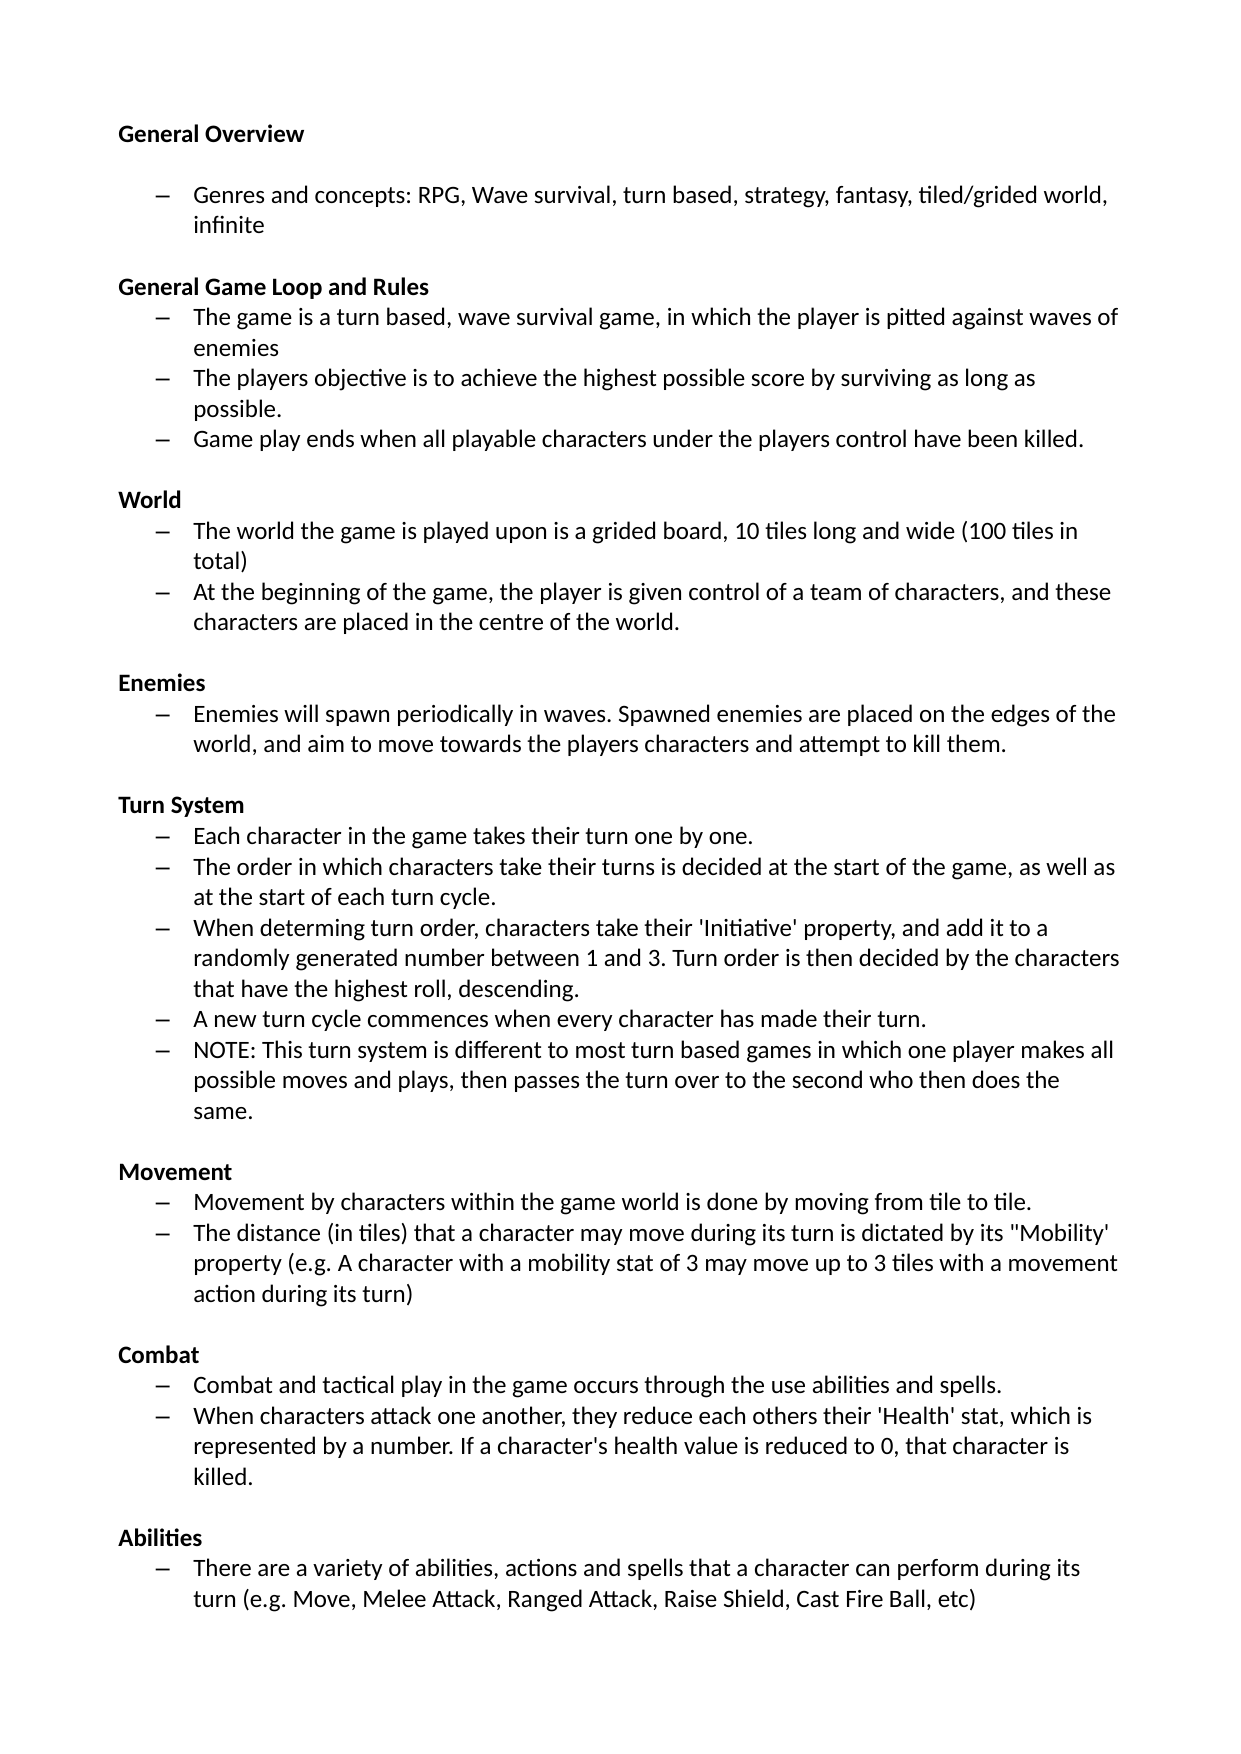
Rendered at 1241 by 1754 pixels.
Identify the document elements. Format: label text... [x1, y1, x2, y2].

list Movement by characters within the game world is done by moving from tile to tile. [156, 1186, 1122, 1217]
list When characters attack one another, they reduce each others their 'Health' stat, which is represented by a number. If a character's health value is reduced to 0, that character is killed. [156, 1400, 1122, 1492]
list There are a variety of abilities, actions and spells that a character can perform during its turn (e.g. Move, Melee Attack, Ranged Attack, Raise Shield, Cast Fire Ball, etc) [156, 1553, 1122, 1614]
list A new turn cycle commences when every character has made their turn. [156, 1003, 1122, 1034]
text General Game Loop and Rules [118, 271, 1122, 301]
list The order in which characters take their turns is decided at the start of the game, as well as at the start of each turn cycle. [156, 851, 1122, 912]
list The world the game is played upon is a grided board, 10 tiles long and wide (100 tiles in total) [156, 515, 1122, 576]
list At the beginning of the game, the player is given control of a team of characters, and these characters are placed in the centre of the world. [156, 576, 1122, 637]
text General Overview [118, 118, 1122, 149]
list Enemies will spawn periodically in waves. Spawned enemies are placed on the edges of the world, and aim to move towards the players characters and attempt to kill them. [156, 698, 1122, 759]
list The distance (in tiles) that a character may move during its turn is dictated by its "Mobility' property (e.g. A character with a mobility stat of 3 may move up to 3 tiles with a movement action during its turn) [156, 1217, 1122, 1308]
list Each character in the game takes their turn one by one. [156, 820, 1122, 851]
text Abilities [118, 1522, 1122, 1553]
list When determing turn order, characters take their 'Initiative' property, and add it to a randomly generated number between 1 and 3. Turn order is then decided by the characters that have the highest roll, descending. [156, 912, 1122, 1003]
list Game play ends when all playable characters under the players control have been killed. [156, 423, 1122, 454]
list NOTE: This turn system is different to most turn based games in which one player makes all possible moves and plays, then passes the turn over to the second who then does the same. [156, 1034, 1122, 1125]
text World [118, 484, 1122, 515]
list The game is a turn based, wave survival game, in which the player is pitted against waves of enemies [156, 301, 1122, 362]
list Combat and tactical play in the game occurs through the use abilities and spells. [156, 1369, 1122, 1400]
text Movement [118, 1156, 1122, 1186]
text Combat [118, 1339, 1122, 1369]
list The players objective is to achieve the highest possible score by surviving as long as possible. [156, 362, 1122, 423]
text Turn System [118, 789, 1122, 820]
text Enemies [118, 667, 1122, 698]
list Genres and concepts: RPG, Wave survival, turn based, strategy, fantasy, tiled/grided world, infinite [156, 179, 1122, 240]
